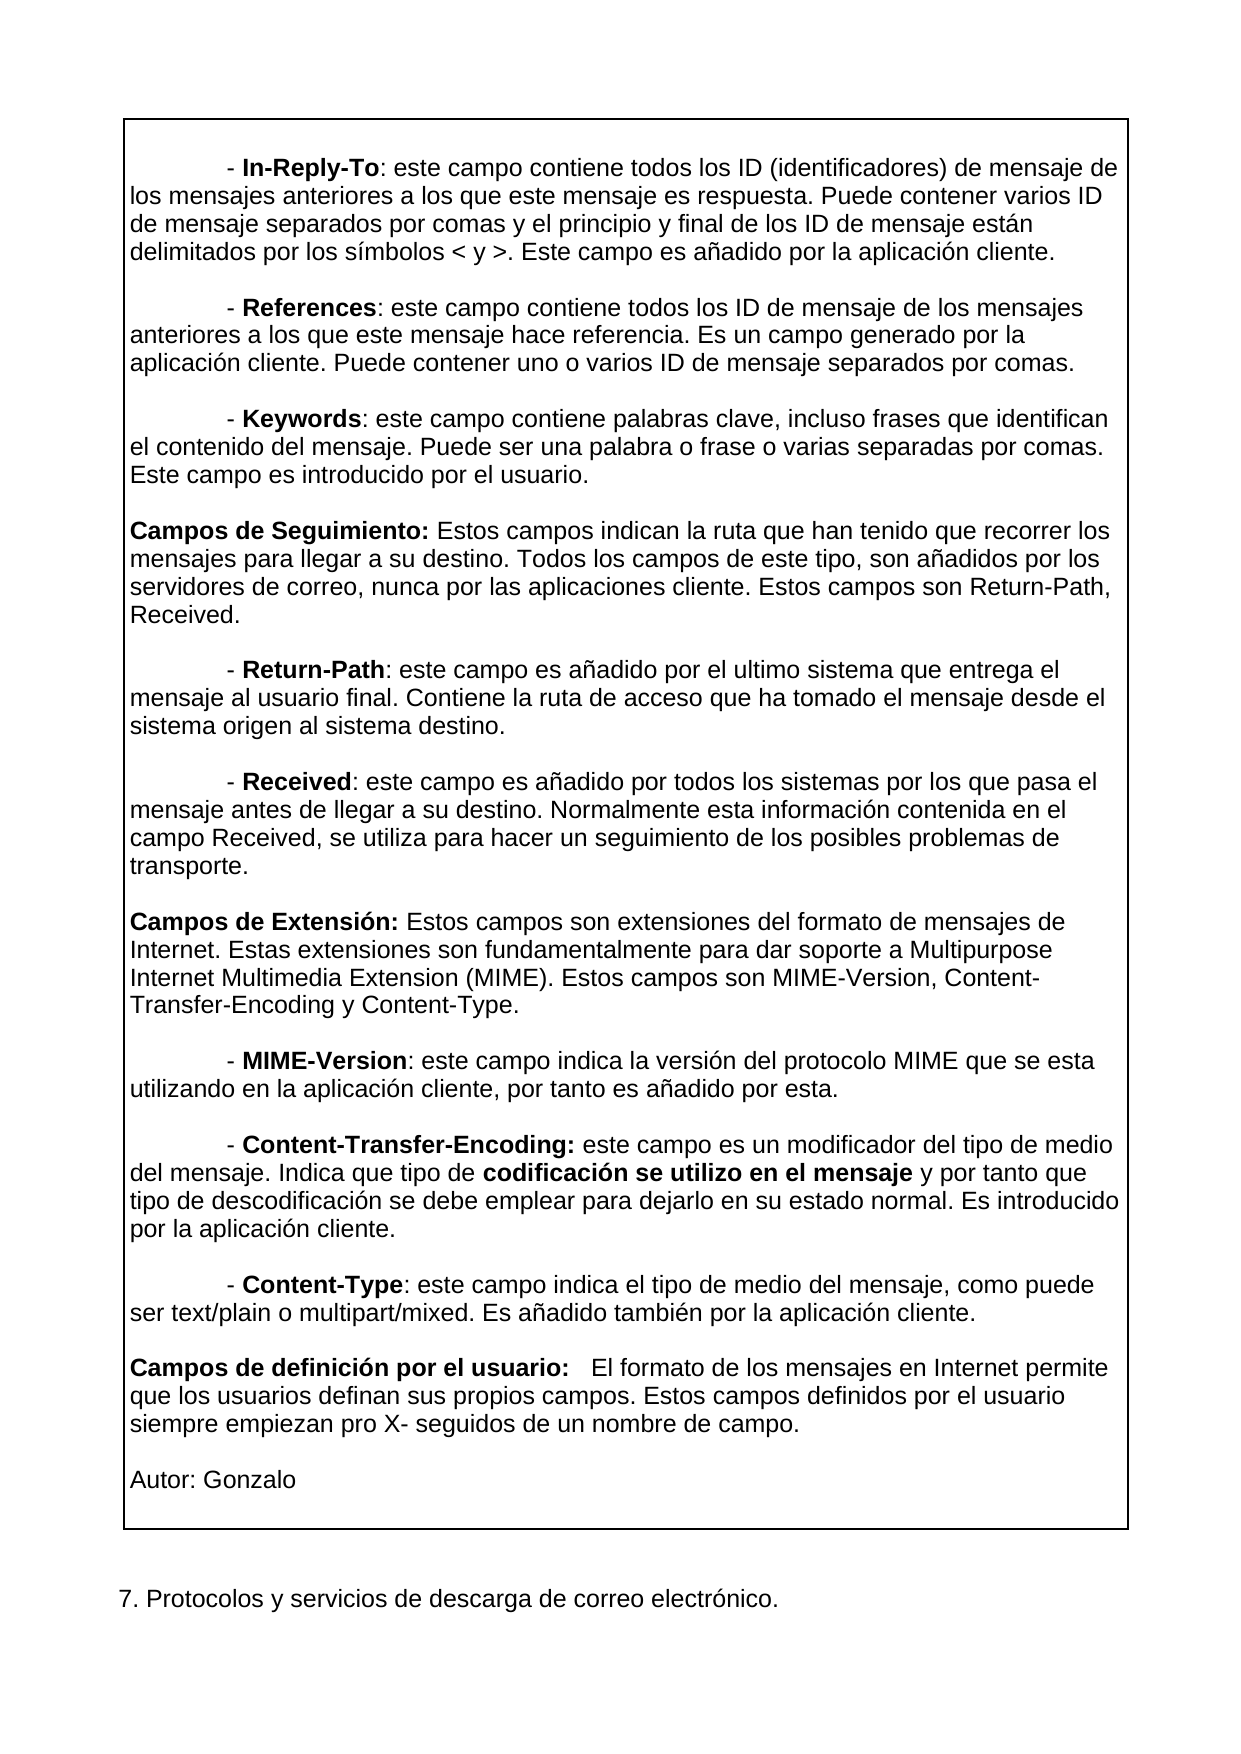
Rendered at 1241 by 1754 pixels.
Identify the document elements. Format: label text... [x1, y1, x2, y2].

text 7. Protocolos y servicios de descarga de correo electrónico. [118, 1585, 1122, 1613]
table_header - In-Reply-To: este campo contiene todos los ID (identificadores) de mensaje de los mensajes anteriores a los que este mensaje es respuesta. Puede contener varios ID de mensaje separados por comas y el principio y final de los ID de mensaje están delimitados por los símbolos < y >. Este campo es añadido por la aplicación cliente. - References: este campo contiene todos los ID de mensaje de los mensajes anteriores a los que este mensaje hace referencia. Es un campo generado por la aplicación cliente. Puede contener uno o varios ID de mensaje separados por comas. - Keywords: este campo contiene palabras clave, incluso frases que identifican el contenido del mensaje. Puede ser una palabra o frase o varias separadas por comas. Este campo es introducido por el usuario. Campos de Seguimiento: Estos campos indican la ruta que han tenido que recorrer los mensajes para llegar a su destino. Todos los campos de este tipo, son añadidos por los servidores de correo, nunca por las aplicaciones cliente. Estos campos son Return-Path, Received. - Return-Path: este campo es añadido por el ultimo sistema que entrega el mensaje al usuario final. Contiene la ruta de acceso que ha tomado el mensaje desde el sistema origen al sistema destino. - Received: este campo es añadido por todos los sistemas por los que pasa el mensaje antes de llegar a su destino. Normalmente esta información contenida en el campo Received, se utiliza para hacer un seguimiento de los posibles problemas de transporte. Campos de Extensión: Estos campos son extensiones del formato de mensajes de Internet. Estas extensiones son fundamentalmente para dar soporte a Multipurpose Internet Multimedia Extension (MIME). Estos campos son MIME-Version, Content-Transfer-Encoding y Content-Type. - MIME-Version: este campo indica la versión del protocolo MIME que se esta utilizando en la aplicación cliente, por tanto es añadido por esta. - Content-Transfer-Encoding: este campo es un modificador del tipo de medio del mensaje. Indica que tipo de codificación se utilizo en el mensaje y por tanto que tipo de descodificación se debe emplear para dejarlo en su estado normal. Es introducido por la aplicación cliente. - Content-Type: este campo indica el tipo de medio del mensaje, como puede ser text/plain o multipart/mixed. Es añadido también por la aplicación cliente. Campos de definición por el usuario: El formato de los mensajes en Internet permite que los usuarios definan sus propios campos. Estos campos definidos por el usuario siempre empiezan pro X- seguidos de un nombre de campo. Autor: Gonzalo [125, 120, 1127, 1527]
